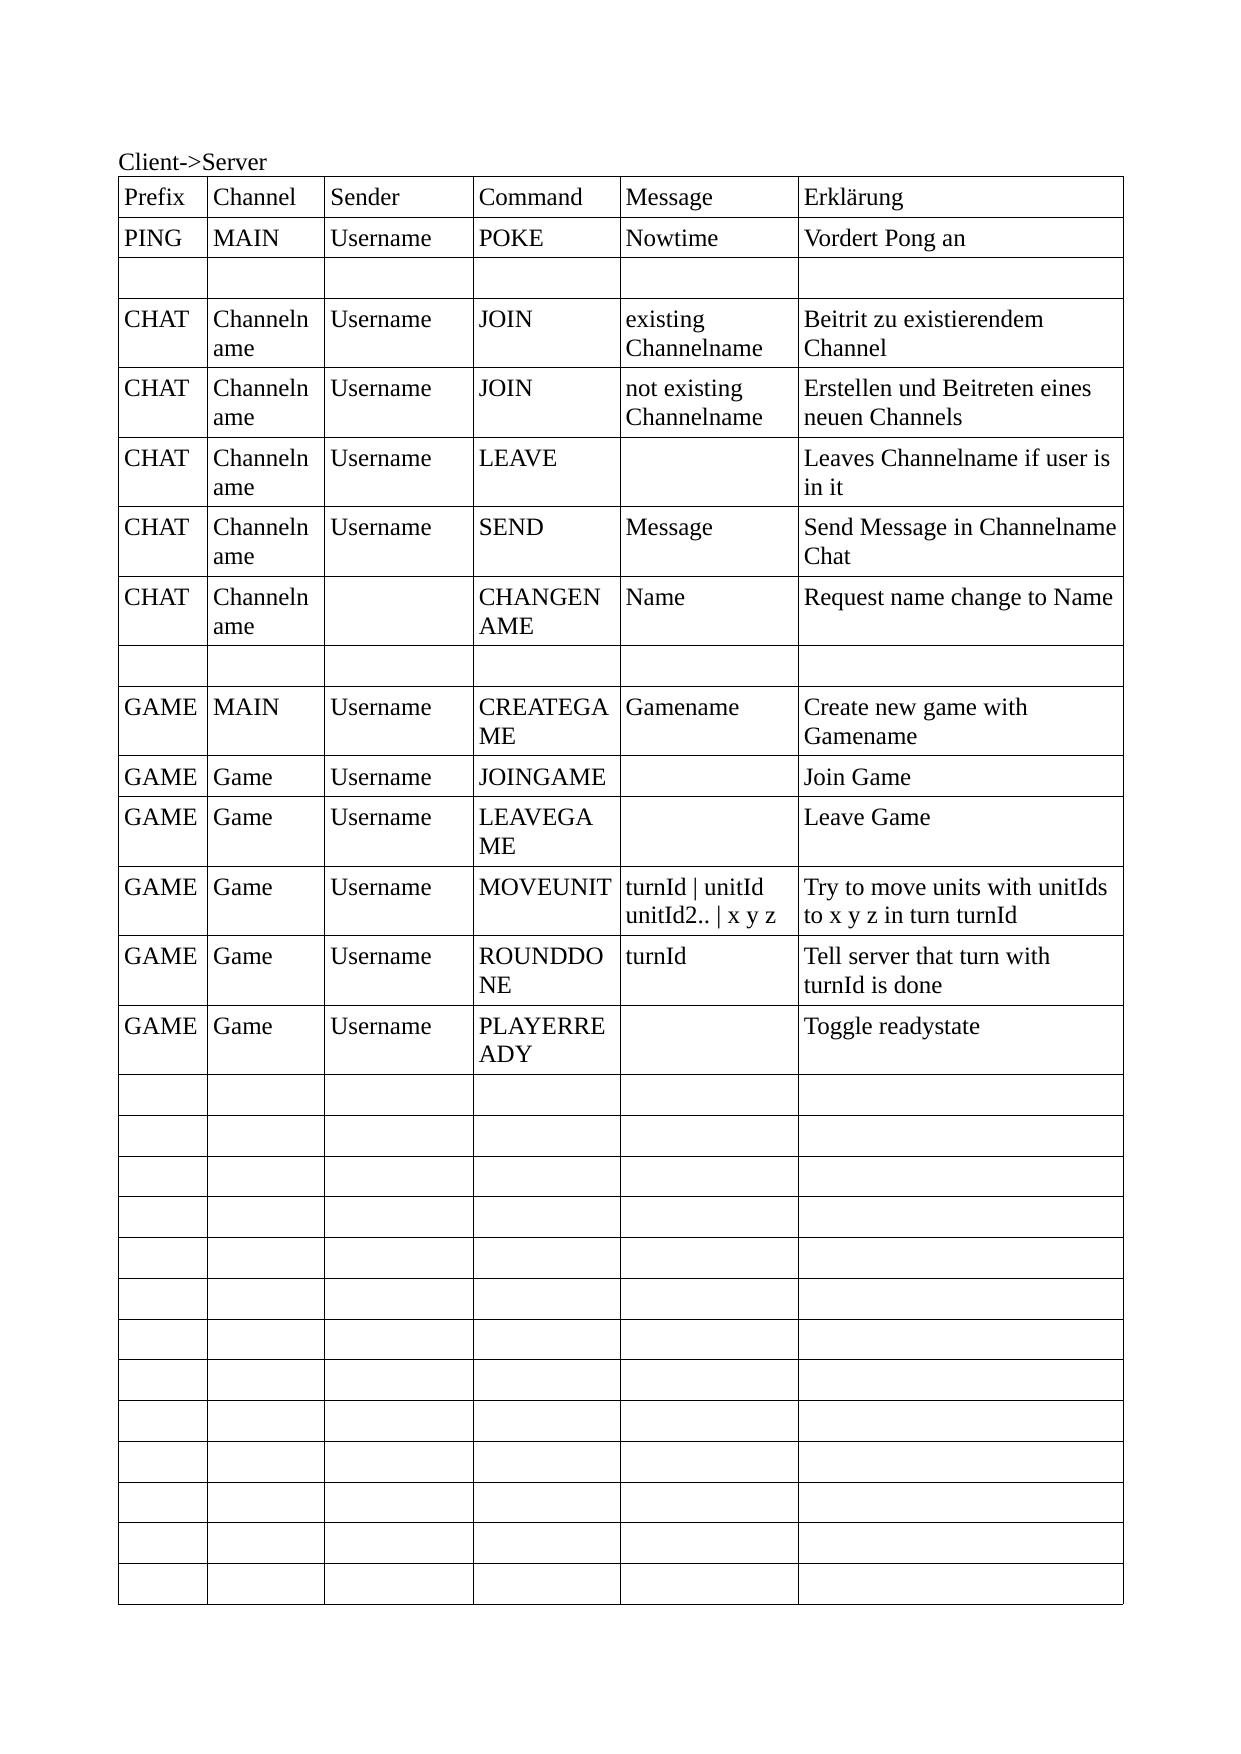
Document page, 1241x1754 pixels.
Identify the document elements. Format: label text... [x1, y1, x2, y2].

table_cell [325, 1360, 473, 1400]
table_cell Tell server that turn with turnId is done [799, 936, 1123, 1004]
table_cell GAME [119, 1006, 207, 1074]
table_cell [621, 1116, 798, 1156]
table_cell [474, 646, 620, 686]
table_cell GAME [119, 756, 207, 796]
table_cell Username [325, 936, 473, 1004]
table_cell [325, 1483, 473, 1522]
table_cell Username [325, 218, 473, 257]
table_cell [325, 1401, 473, 1441]
table_cell [208, 1360, 324, 1400]
table_cell GAME [119, 797, 207, 866]
table_cell [621, 756, 798, 796]
table_cell [474, 1279, 620, 1318]
table_header Command [474, 177, 620, 216]
table_cell Username [325, 368, 473, 437]
table_cell Game [208, 1006, 324, 1074]
table_cell [621, 1006, 798, 1074]
table_cell JOINGAME [474, 756, 620, 796]
table_cell Username [325, 1006, 473, 1074]
table_cell CHAT [119, 507, 207, 576]
table_cell [621, 797, 798, 866]
table_cell Gamename [621, 687, 798, 755]
table_cell [799, 1360, 1123, 1400]
table_cell [119, 1157, 207, 1196]
table_cell turnId | unitId unitId2.. | x y z [621, 867, 798, 935]
table_cell CHAT [119, 577, 207, 645]
table_cell Username [325, 797, 473, 866]
table_cell [325, 1564, 473, 1603]
table_cell [474, 1116, 620, 1156]
table_cell [799, 1157, 1123, 1196]
table_cell Channelname [208, 577, 324, 645]
table_cell Create new game with Gamename [799, 687, 1123, 755]
table_cell [119, 1401, 207, 1441]
table_cell GAME [119, 687, 207, 755]
table_cell [799, 1116, 1123, 1156]
table_cell Request name change to Name [799, 577, 1123, 645]
table_cell not existing Channelname [621, 368, 798, 437]
table_cell [474, 1564, 620, 1603]
table_cell CHAT [119, 299, 207, 367]
table_cell [119, 1238, 207, 1278]
table_cell [208, 1320, 324, 1359]
table_cell JOIN [474, 299, 620, 367]
table_cell [799, 1483, 1123, 1522]
table_cell [621, 1401, 798, 1441]
text Client->Server [118, 147, 1122, 176]
table_cell [119, 258, 207, 298]
table_header Prefix [119, 177, 207, 216]
table_cell [621, 1523, 798, 1563]
table_cell [325, 577, 473, 645]
table_cell Beitrit zu existierendem Channel [799, 299, 1123, 367]
table_cell [799, 646, 1123, 686]
table_cell [799, 1523, 1123, 1563]
table_cell [119, 1564, 207, 1603]
table_cell [474, 1197, 620, 1237]
table_cell [325, 258, 473, 298]
table_cell MAIN [208, 218, 324, 257]
table_cell [325, 1197, 473, 1237]
table_cell [325, 1116, 473, 1156]
table_cell Toggle readystate [799, 1006, 1123, 1074]
table_cell Leaves Channelname if user is in it [799, 438, 1123, 506]
table_cell Try to move units with unitIds to x y z in turn turnId [799, 867, 1123, 935]
table_cell ROUNDDONE [474, 936, 620, 1004]
table_cell [325, 1523, 473, 1563]
table_cell Channelname [208, 438, 324, 506]
table_cell MOVEUNIT [474, 867, 620, 935]
table_cell Channelname [208, 368, 324, 437]
table_cell Game [208, 936, 324, 1004]
table_cell existing Channelname [621, 299, 798, 367]
table_header Message [621, 177, 798, 216]
table_cell [325, 646, 473, 686]
table_cell LEAVE [474, 438, 620, 506]
table_cell GAME [119, 936, 207, 1004]
table_cell [621, 258, 798, 298]
table_cell [208, 1564, 324, 1603]
table_cell PLAYERREADY [474, 1006, 620, 1074]
table_cell [208, 1483, 324, 1522]
table_cell [621, 1320, 798, 1359]
table_cell [208, 1523, 324, 1563]
table_header Channel [208, 177, 324, 216]
table_cell [474, 1360, 620, 1400]
table_cell [799, 1075, 1123, 1115]
table_cell [208, 646, 324, 686]
table_cell PING [119, 218, 207, 257]
table_cell [325, 1279, 473, 1318]
table_cell [799, 1320, 1123, 1359]
table_cell Game [208, 756, 324, 796]
table_cell [208, 1279, 324, 1318]
table_cell [621, 646, 798, 686]
table_cell [621, 1279, 798, 1318]
table_cell turnId [621, 936, 798, 1004]
table_cell Username [325, 438, 473, 506]
table_cell [474, 1075, 620, 1115]
table_cell [119, 1523, 207, 1563]
table_cell [474, 1238, 620, 1278]
table_cell Channelname [208, 299, 324, 367]
table_cell [621, 1075, 798, 1115]
table_cell [799, 1238, 1123, 1278]
table_cell SEND [474, 507, 620, 576]
table_cell CHANGENAME [474, 577, 620, 645]
table_cell MAIN [208, 687, 324, 755]
table_cell CREATEGAME [474, 687, 620, 755]
table_cell Erstellen und Beitreten eines neuen Channels [799, 368, 1123, 437]
table_cell [621, 1564, 798, 1603]
table_cell [621, 1157, 798, 1196]
table_cell [208, 1238, 324, 1278]
table_cell [799, 1442, 1123, 1481]
table_cell Join Game [799, 756, 1123, 796]
table_cell [621, 1238, 798, 1278]
table_cell [325, 1075, 473, 1115]
table_cell [799, 1279, 1123, 1318]
table_cell [621, 1197, 798, 1237]
table_cell JOIN [474, 368, 620, 437]
table_cell [119, 1116, 207, 1156]
table_cell [474, 1157, 620, 1196]
table_header Erklärung [799, 177, 1123, 216]
table_cell [325, 1157, 473, 1196]
table_cell GAME [119, 867, 207, 935]
table_cell Name [621, 577, 798, 645]
table_cell [119, 1197, 207, 1237]
table_cell Vordert Pong an [799, 218, 1123, 257]
table_header Sender [325, 177, 473, 216]
table_cell [621, 1483, 798, 1522]
table_cell Nowtime [621, 218, 798, 257]
table_cell [119, 1483, 207, 1522]
table_cell [119, 1442, 207, 1481]
table_cell [208, 1401, 324, 1441]
table_cell Username [325, 867, 473, 935]
table_cell POKE [474, 218, 620, 257]
table_cell [474, 1442, 620, 1481]
table_cell [474, 1320, 620, 1359]
table_cell [208, 1197, 324, 1237]
table_cell [799, 1197, 1123, 1237]
table_cell [474, 1401, 620, 1441]
table_cell [208, 1116, 324, 1156]
table_cell [621, 1442, 798, 1481]
table_cell [208, 1442, 324, 1481]
table_cell [208, 1157, 324, 1196]
table_cell [325, 1442, 473, 1481]
table_cell Message [621, 507, 798, 576]
table_cell Game [208, 797, 324, 866]
table_cell [799, 1401, 1123, 1441]
table_cell CHAT [119, 368, 207, 437]
table_cell [119, 1320, 207, 1359]
table_cell [474, 1483, 620, 1522]
table_cell [119, 1279, 207, 1318]
table_cell Username [325, 687, 473, 755]
table_cell Username [325, 756, 473, 796]
table_cell [119, 1075, 207, 1115]
table_cell [325, 1238, 473, 1278]
table_cell [208, 1075, 324, 1115]
table_cell [474, 1523, 620, 1563]
table_cell Username [325, 507, 473, 576]
table_cell [621, 1360, 798, 1400]
table_cell Channelname [208, 507, 324, 576]
table_cell [799, 1564, 1123, 1603]
table_cell Send Message in Channelname Chat [799, 507, 1123, 576]
table_cell [474, 258, 620, 298]
table_cell Game [208, 867, 324, 935]
table_cell [325, 1320, 473, 1359]
table_cell [799, 258, 1123, 298]
table_cell [621, 438, 798, 506]
table_cell CHAT [119, 438, 207, 506]
table_cell [119, 1360, 207, 1400]
table_cell [119, 646, 207, 686]
table_cell [208, 258, 324, 298]
table_cell Leave Game [799, 797, 1123, 866]
table_cell Username [325, 299, 473, 367]
table_cell LEAVEGAME [474, 797, 620, 866]
